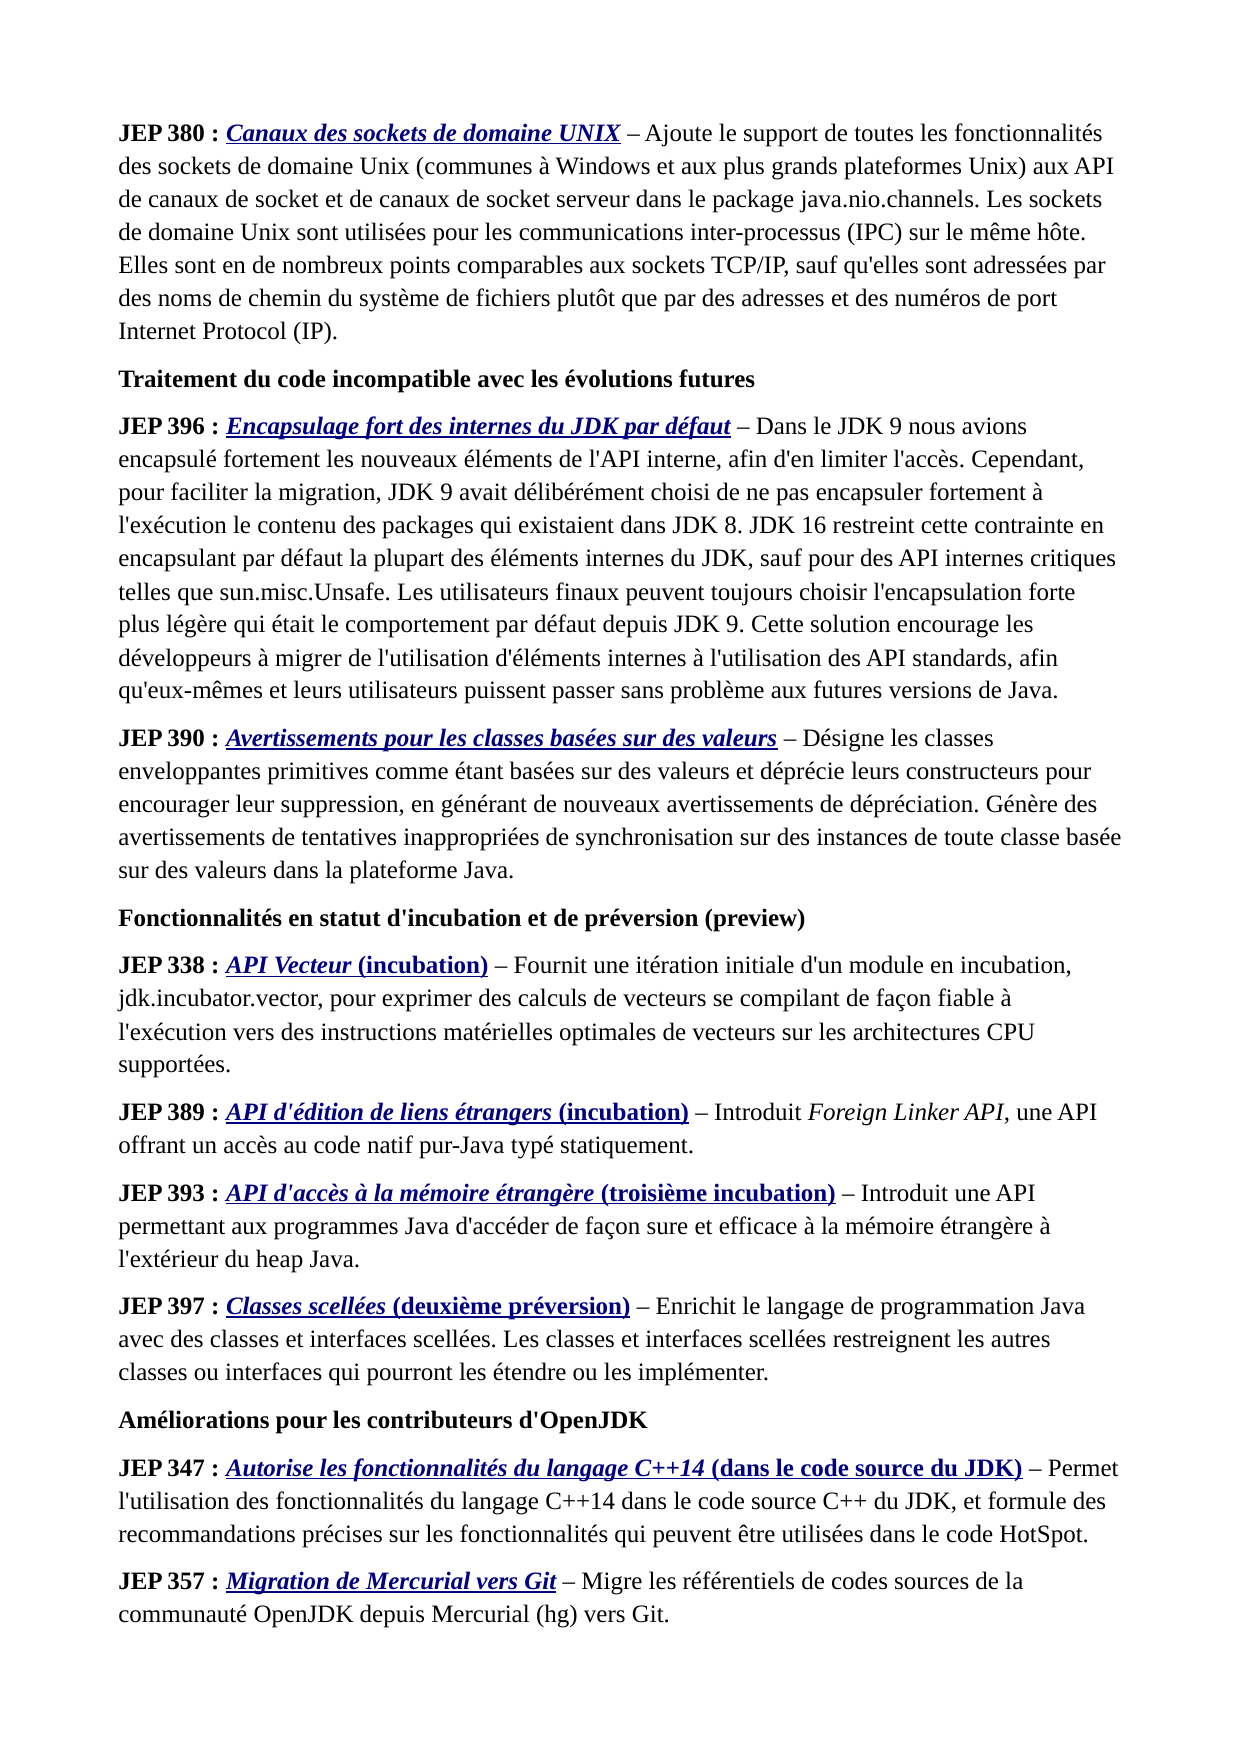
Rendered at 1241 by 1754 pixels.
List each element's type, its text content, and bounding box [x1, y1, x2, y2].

text JEP 397 : Classes scellées (deuxième préversion) – Enrichit le langage de programmation Java avec des classes et interfaces scellées. Les classes et interfaces scellées restreignent les autres classes ou interfaces qui pourront les étendre ou les implémenter. [118, 1291, 1122, 1386]
text Améliorations pour les contributeurs d'OpenJDK [118, 1405, 1122, 1434]
text JEP 357 : Migration de Mercurial vers Git – Migre les référentiels de codes sources de la communauté OpenJDK depuis Mercurial (hg) vers Git. [118, 1566, 1122, 1628]
text JEP 380 : Canaux des sockets de domaine UNIX – Ajoute le support de toutes les fonctionnalités des sockets de domaine Unix (communes à Windows et aux plus grands plateformes Unix) aux API de canaux de socket et de canaux de socket serveur dans le package java.nio.channels. Les sockets de domaine Unix sont utilisées pour les communications inter-processus (IPC) sur le même hôte. Elles sont en de nombreux points comparables aux sockets TCP/IP, sauf qu'elles sont adressées par des noms de chemin du système de fichiers plutôt que par des adresses et des numéros de port Internet Protocol (IP). [118, 118, 1122, 345]
text Fonctionnalités en statut d'incubation et de préversion (preview) [118, 903, 1122, 932]
text JEP 393 : API d'accès à la mémoire étrangère (troisième incubation) – Introduit une API permettant aux programmes Java d'accéder de façon sure et efficace à la mémoire étrangère à l'extérieur du heap Java. [118, 1178, 1122, 1273]
text JEP 389 : API d'édition de liens étrangers (incubation) – Introduit Foreign Linker API, une API offrant un accès au code natif pur-Java typé statiquement. [118, 1097, 1122, 1159]
text Traitement du code incompatible avec les évolutions futures [118, 364, 1122, 393]
text JEP 347 : Autorise les fonctionnalités du langage C++14 (dans le code source du JDK) – Permet l'utilisation des fonctionnalités du langage C++14 dans le code source C++ du JDK, et formule des recommandations précises sur les fonctionnalités qui peuvent être utilisées dans le code HotSpot. [118, 1453, 1122, 1547]
text JEP 338 : API Vecteur (incubation) – Fournit une itération initiale d'un module en incubation, jdk.incubator.vector, pour exprimer des calculs de vecteurs se compilant de façon fiable à l'exécution vers des instructions matérielles optimales de vecteurs sur les architectures CPU supportées. [118, 951, 1122, 1078]
text JEP 396 : Encapsulage fort des internes du JDK par défaut – Dans le JDK 9 nous avions encapsulé fortement les nouveaux éléments de l'API interne, afin d'en limiter l'accès. Cependant, pour faciliter la migration, JDK 9 avait délibérément choisi de ne pas encapsuler fortement à l'exécution le contenu des packages qui existaient dans JDK 8. JDK 16 restreint cette contrainte en encapsulant par défaut la plupart des éléments internes du JDK, sauf pour des API internes critiques telles que sun.misc.Unsafe. Les utilisateurs finaux peuvent toujours choisir l'encapsulation forte plus légère qui était le comportement par défaut depuis JDK 9. Cette solution encourage les développeurs à migrer de l'utilisation d'éléments internes à l'utilisation des API standards, afin qu'eux-mêmes et leurs utilisateurs puissent passer sans problème aux futures versions de Java. [118, 411, 1122, 704]
text JEP 390 : Avertissements pour les classes basées sur des valeurs – Désigne les classes enveloppantes primitives comme étant basées sur des valeurs et déprécie leurs constructeurs pour encourager leur suppression, en générant de nouveaux avertissements de dépréciation. Génère des avertissements de tentatives inappropriées de synchronisation sur des instances de toute classe basée sur des valeurs dans la plateforme Java. [118, 723, 1122, 884]
